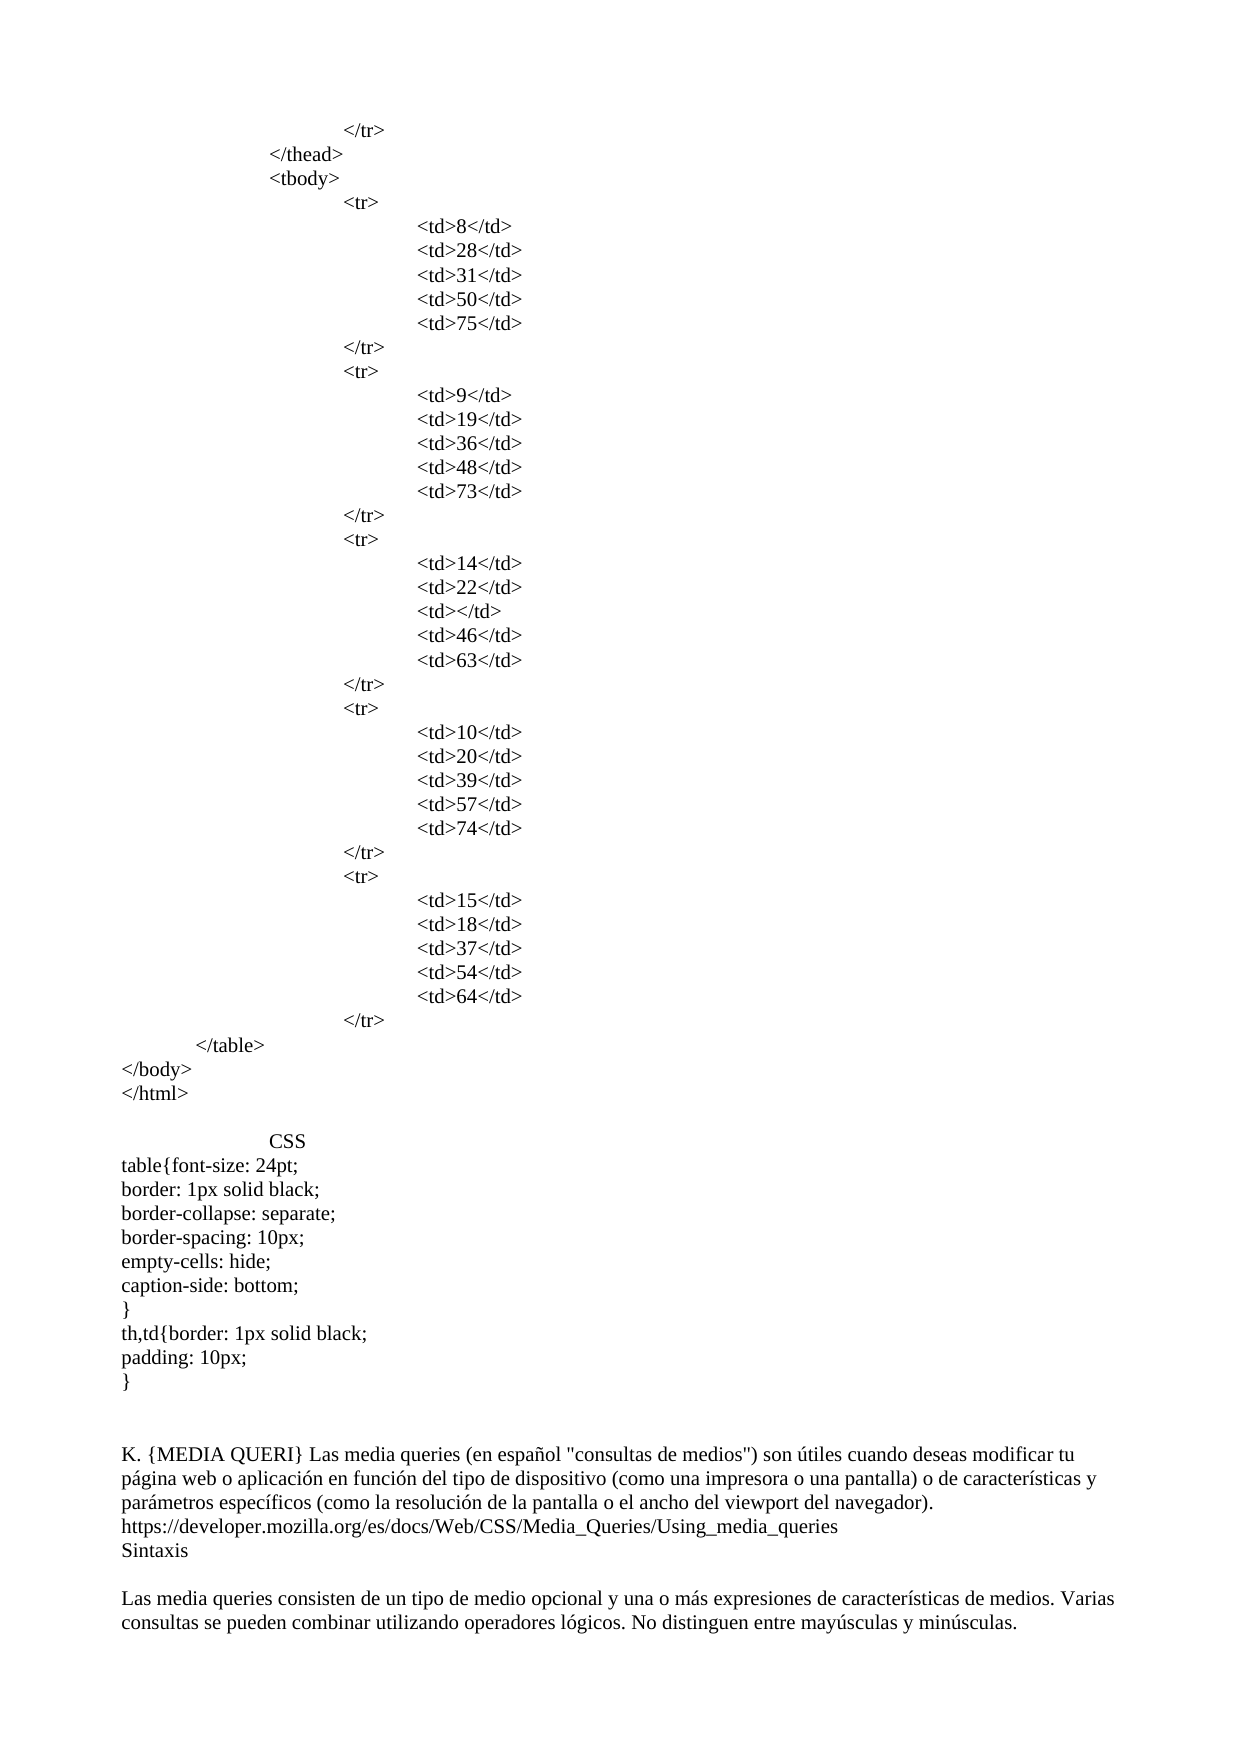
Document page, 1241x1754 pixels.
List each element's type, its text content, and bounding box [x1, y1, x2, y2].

text <td>75</td> [121, 311, 1122, 335]
text table{font-size: 24pt; [121, 1153, 1122, 1177]
text <td>9</td> [121, 383, 1122, 407]
text CSS [121, 1129, 1122, 1153]
text <td>10</td> [121, 720, 1122, 744]
text </table> [121, 1032, 1122, 1057]
text </tr> [121, 672, 1122, 696]
text th,td{border: 1px solid black; [121, 1321, 1122, 1345]
text } [121, 1297, 1122, 1321]
text border-collapse: separate; [121, 1201, 1122, 1225]
text <tr> [121, 527, 1122, 551]
text } [121, 1369, 1122, 1393]
text <td></td> [121, 599, 1122, 623]
text <td>54</td> [121, 960, 1122, 984]
text <td>39</td> [121, 768, 1122, 792]
text empty-cells: hide; [121, 1249, 1122, 1273]
text </html> [121, 1081, 1122, 1105]
text Las media queries consisten de un tipo de medio opcional y una o más expresiones de características de medios. Varias consultas se pueden combinar utilizando operadores lógicos. No distinguen entre mayúsculas y minúsculas. [121, 1586, 1122, 1634]
text <tbody> [121, 166, 1122, 190]
text <td>73</td> [121, 479, 1122, 503]
text <td>8</td> [121, 214, 1122, 238]
text <tr> [121, 696, 1122, 720]
text </tr> [121, 1008, 1122, 1032]
text <td>37</td> [121, 936, 1122, 960]
text </tr> [121, 840, 1122, 864]
text Sintaxis [121, 1538, 1122, 1562]
text <td>14</td> [121, 551, 1122, 575]
text <td>64</td> [121, 984, 1122, 1008]
text <td>22</td> [121, 575, 1122, 599]
text </body> [121, 1057, 1122, 1081]
text </tr> [121, 118, 1122, 142]
text border-spacing: 10px; [121, 1225, 1122, 1249]
text <td>57</td> [121, 792, 1122, 816]
text <td>31</td> [121, 262, 1122, 287]
text K. {MEDIA QUERI} Las media queries (en español "consultas de medios") son útiles cuando deseas modificar tu página web o aplicación en función del tipo de dispositivo (como una impresora o una pantalla) o de características y parámetros específicos (como la resolución de la pantalla o el ancho del viewport del navegador). [121, 1442, 1122, 1514]
text border: 1px solid black; [121, 1177, 1122, 1201]
text </tr> [121, 335, 1122, 359]
text https://developer.mozilla.org/es/docs/Web/CSS/Media_Queries/Using_media_queries [121, 1514, 1122, 1538]
text <td>50</td> [121, 287, 1122, 311]
text <tr> [121, 359, 1122, 383]
text caption-side: bottom; [121, 1273, 1122, 1297]
text <td>28</td> [121, 238, 1122, 262]
text padding: 10px; [121, 1345, 1122, 1369]
text <td>48</td> [121, 455, 1122, 479]
text <tr> [121, 190, 1122, 214]
text </tr> [121, 503, 1122, 527]
text <td>63</td> [121, 647, 1122, 672]
text <td>19</td> [121, 407, 1122, 431]
text <td>36</td> [121, 431, 1122, 455]
text </thead> [121, 142, 1122, 166]
text <tr> [121, 864, 1122, 888]
text <td>74</td> [121, 816, 1122, 840]
text <td>46</td> [121, 623, 1122, 647]
text <td>18</td> [121, 912, 1122, 936]
text <td>20</td> [121, 744, 1122, 768]
text <td>15</td> [121, 888, 1122, 912]
